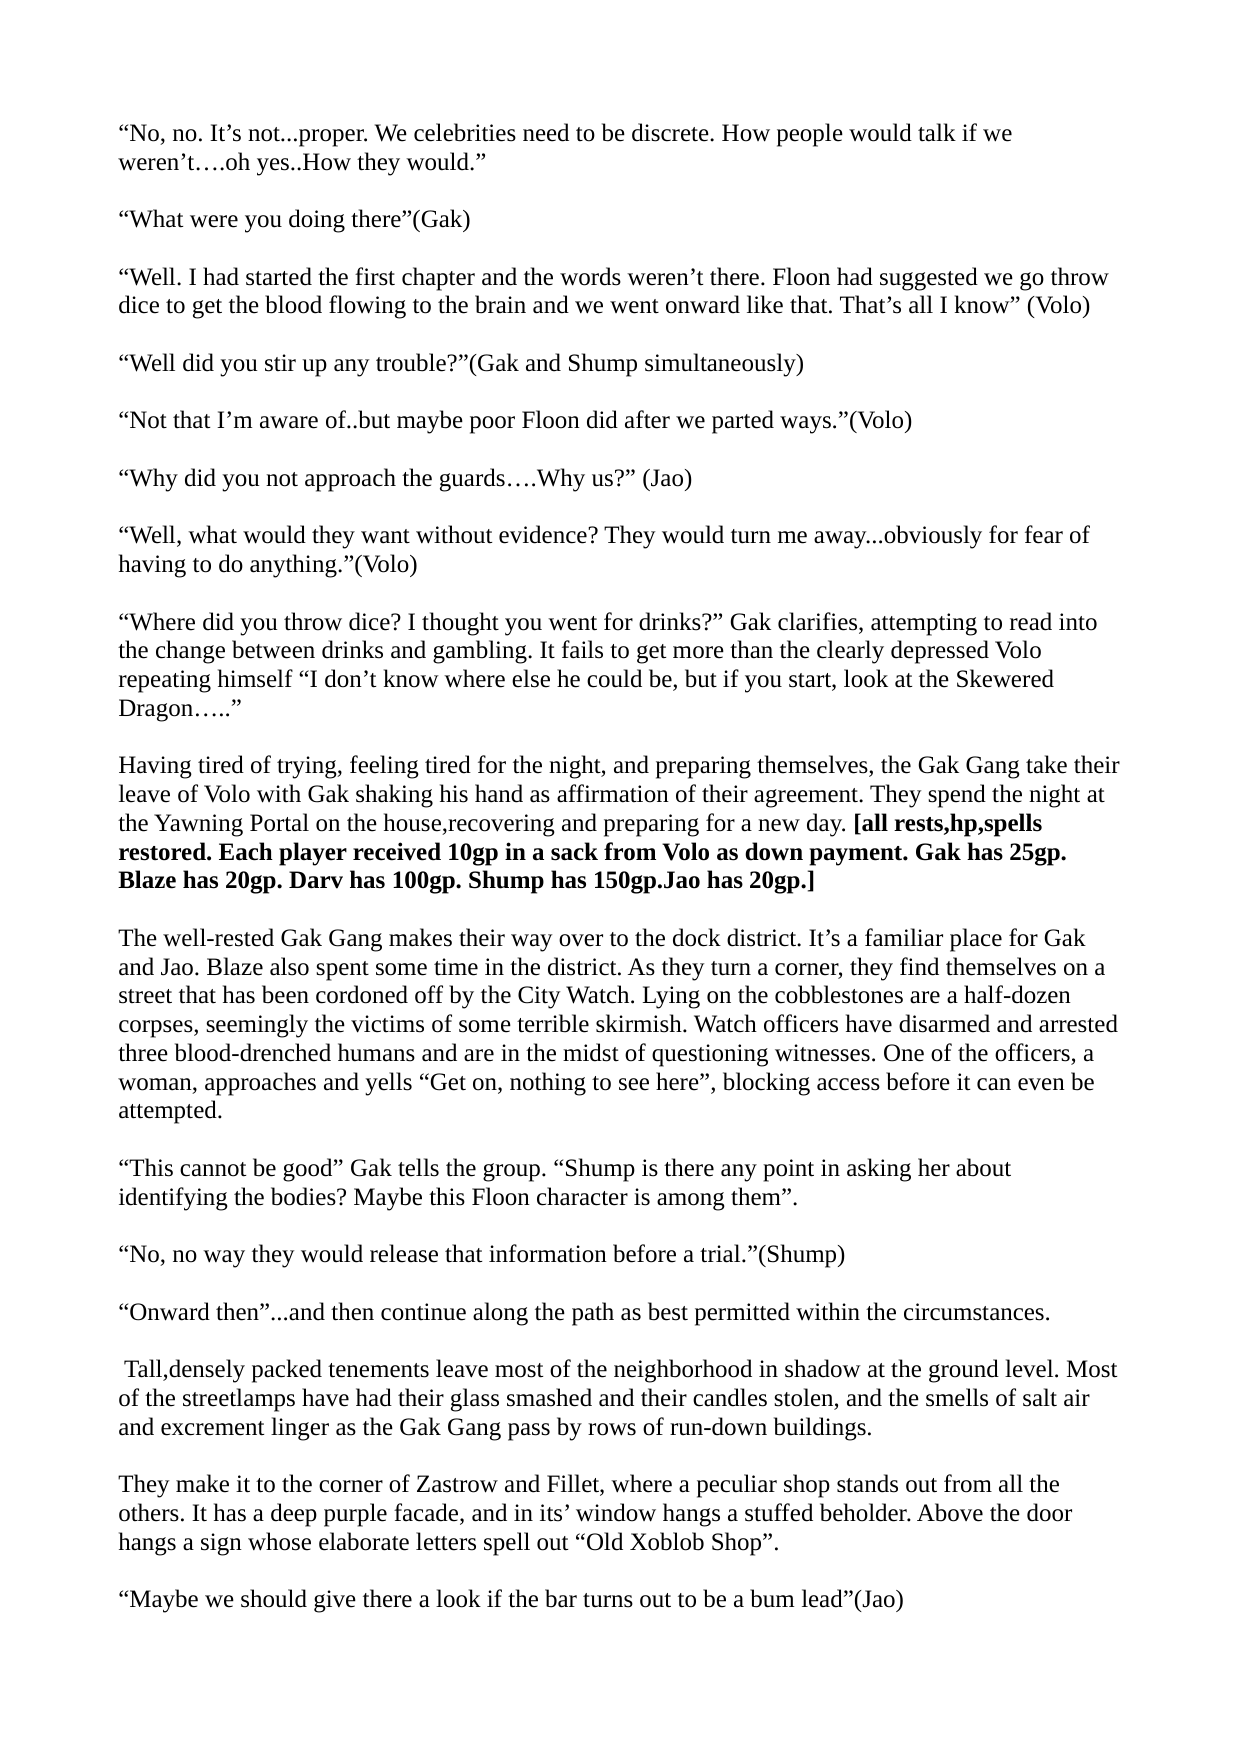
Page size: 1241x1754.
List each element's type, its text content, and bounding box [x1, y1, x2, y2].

text “Maybe we should give there a look if the bar turns out to be a bum lead”(Jao) [118, 1584, 1122, 1613]
text Tall,densely packed tenements leave most of the neighborhood in shadow at the ground level. Most of the streetlamps have had their glass smashed and their candles stolen, and the smells of salt air and excrement linger as the Gak Gang pass by rows of run-down buildings. [118, 1354, 1122, 1441]
text The well-rested Gak Gang makes their way over to the dock district. It’s a familiar place for Gak and Jao. Blaze also spent some time in the district. As they turn a corner, they find themselves on a street that has been cordoned off by the City Watch. Lying on the cobblestones are a half-dozen corpses, seemingly the victims of some terrible skirmish. Watch officers have disarmed and arrested three blood-drenched humans and are in the midst of questioning witnesses. One of the officers, a woman, approaches and yells “Get on, nothing to see here”, blocking access before it can even be attempted. [118, 923, 1122, 1124]
text “Well, what would they want without evidence? They would turn me away...obviously for fear of having to do anything.”(Volo) [118, 521, 1122, 578]
text “Well did you stir up any trouble?”(Gak and Shump simultaneously) [118, 348, 1122, 377]
text “No, no way they would release that information before a trial.”(Shump) [118, 1239, 1122, 1268]
text “No, no. It’s not...proper. We celebrities need to be discrete. How people would talk if we weren’t….oh yes..How they would.” [118, 118, 1122, 176]
text “Onward then”...and then continue along the path as best permitted within the circumstances. [118, 1297, 1122, 1326]
text “What were you doing there”(Gak) [118, 204, 1122, 233]
text “This cannot be good” Gak tells the group. “Shump is there any point in asking her about identifying the bodies? Maybe this Floon character is among them”. [118, 1153, 1122, 1211]
text “Not that I’m aware of..but maybe poor Floon did after we parted ways.”(Volo) [118, 406, 1122, 434]
text “Well. I had started the first chapter and the words weren’t there. Floon had suggested we go throw dice to get the blood flowing to the brain and we went onward like that. That’s all I know” (Volo) [118, 262, 1122, 319]
text “Why did you not approach the guards….Why us?” (Jao) [118, 463, 1122, 492]
text They make it to the corner of Zastrow and Fillet, where a peculiar shop stands out from all the others. It has a deep purple facade, and in its’ window hangs a stuffed beholder. Above the door hangs a sign whose elaborate letters spell out “Old Xoblob Shop”. [118, 1469, 1122, 1556]
text “Where did you throw dice? I thought you went for drinks?” Gak clarifies, attempting to read into the change between drinks and gambling. It fails to get more than the clearly depressed Volo repeating himself “I don’t know where else he could be, but if you start, look at the Skewered Dragon…..” [118, 607, 1122, 722]
text Having tired of trying, feeling tired for the night, and preparing themselves, the Gak Gang take their leave of Volo with Gak shaking his hand as affirmation of their agreement. They spend the night at the Yawning Portal on the house,recovering and preparing for a new day. [all rests,hp,spells restored. Each player received 10gp in a sack from Volo as down payment. Gak has 25gp. Blaze has 20gp. Darv has 100gp. Shump has 150gp.Jao has 20gp.] [118, 751, 1122, 894]
